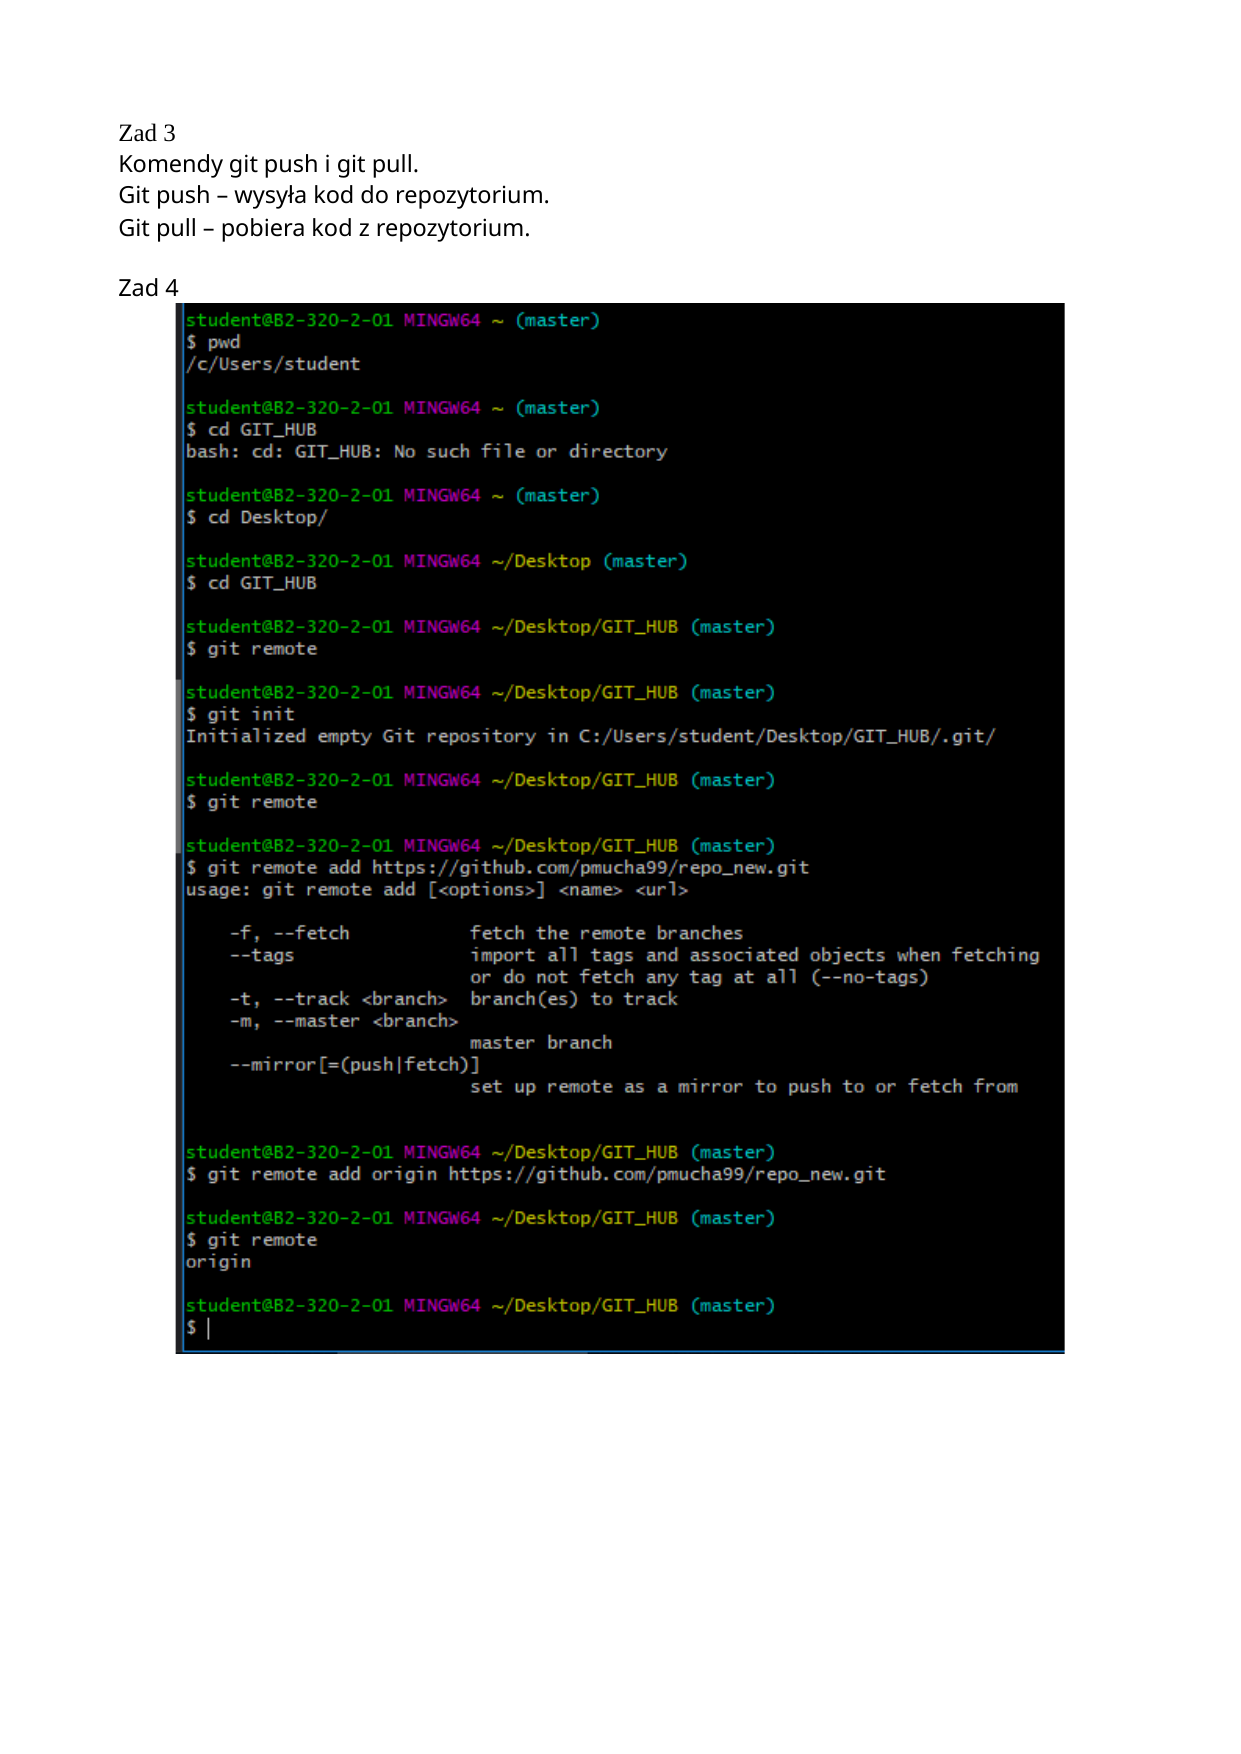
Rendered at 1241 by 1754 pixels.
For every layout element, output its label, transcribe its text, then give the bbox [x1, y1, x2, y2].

picture [175, 303, 1065, 1354]
text Git push – wysyła kod do repozytorium. [118, 179, 1122, 211]
text Zad 3 [118, 118, 1122, 147]
text Git pull – pobiera kod z repozytorium. [118, 211, 1122, 243]
text Zad 4 [118, 272, 1122, 303]
text Komendy git push i git pull. [118, 147, 1122, 179]
